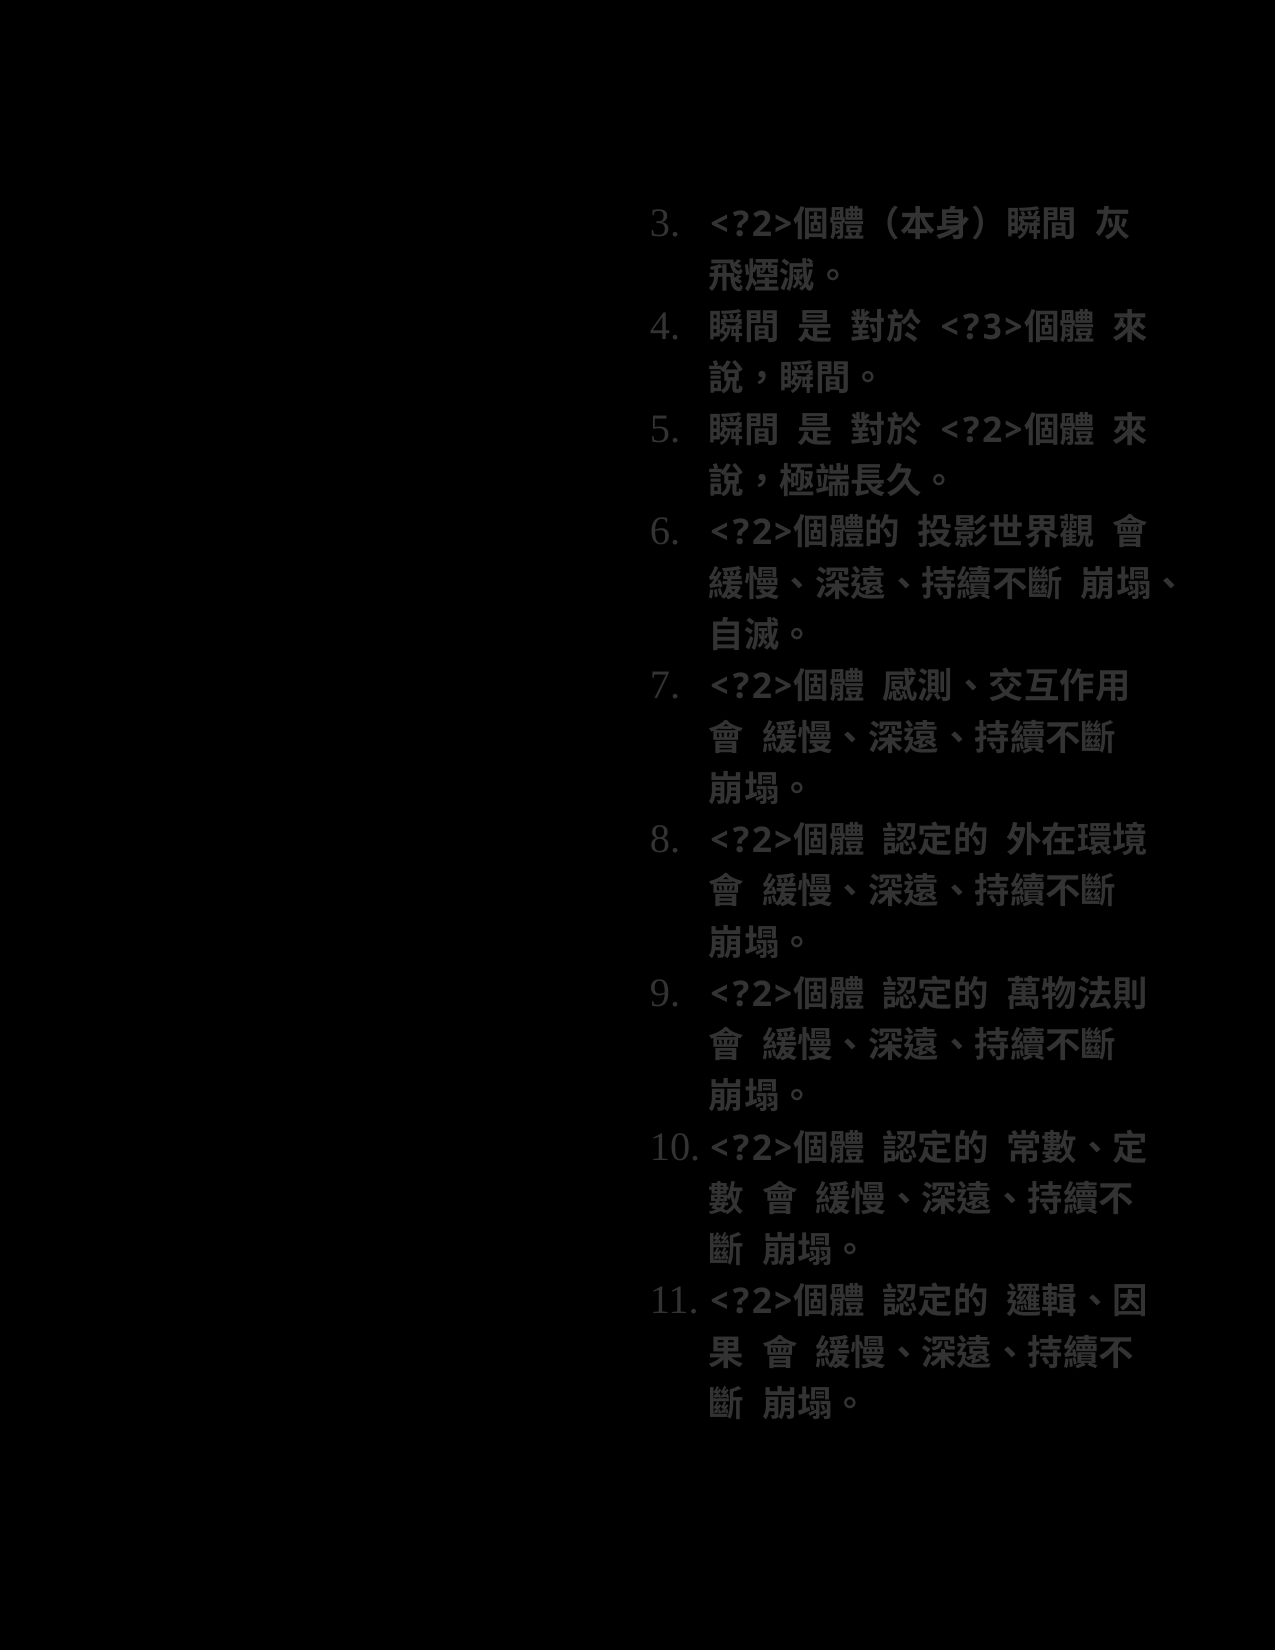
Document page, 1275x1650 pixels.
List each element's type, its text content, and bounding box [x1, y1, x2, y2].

list <?2>個體 認定的 外在環境 會 緩慢、深遠、持續不斷 崩塌。 [649, 811, 1157, 965]
list <?2>個體的 投影世界觀 會 緩慢、深遠、持續不斷 崩塌、自滅。 [649, 504, 1157, 657]
list 瞬間 是 對於 <?3>個體 來說，瞬間。 [649, 298, 1157, 401]
list <?2>個體 認定的 邏輯、因果 會 緩慢、深遠、持續不斷 崩塌。 [649, 1273, 1157, 1427]
list 瞬間 是 對於 <?2>個體 來說，極端長久。 [649, 401, 1157, 504]
list <?2>個體 認定的 萬物法則 會 緩慢、深遠、持續不斷 崩塌。 [649, 965, 1157, 1119]
list <?2>個體 認定的 常數、定數 會 緩慢、深遠、持續不斷 崩塌。 [649, 1119, 1157, 1273]
list <?2>個體（本身）瞬間 灰飛煙滅。 [649, 196, 1157, 298]
list <?2>個體 感測、交互作用 會 緩慢、深遠、持續不斷 崩塌。 [649, 657, 1157, 811]
